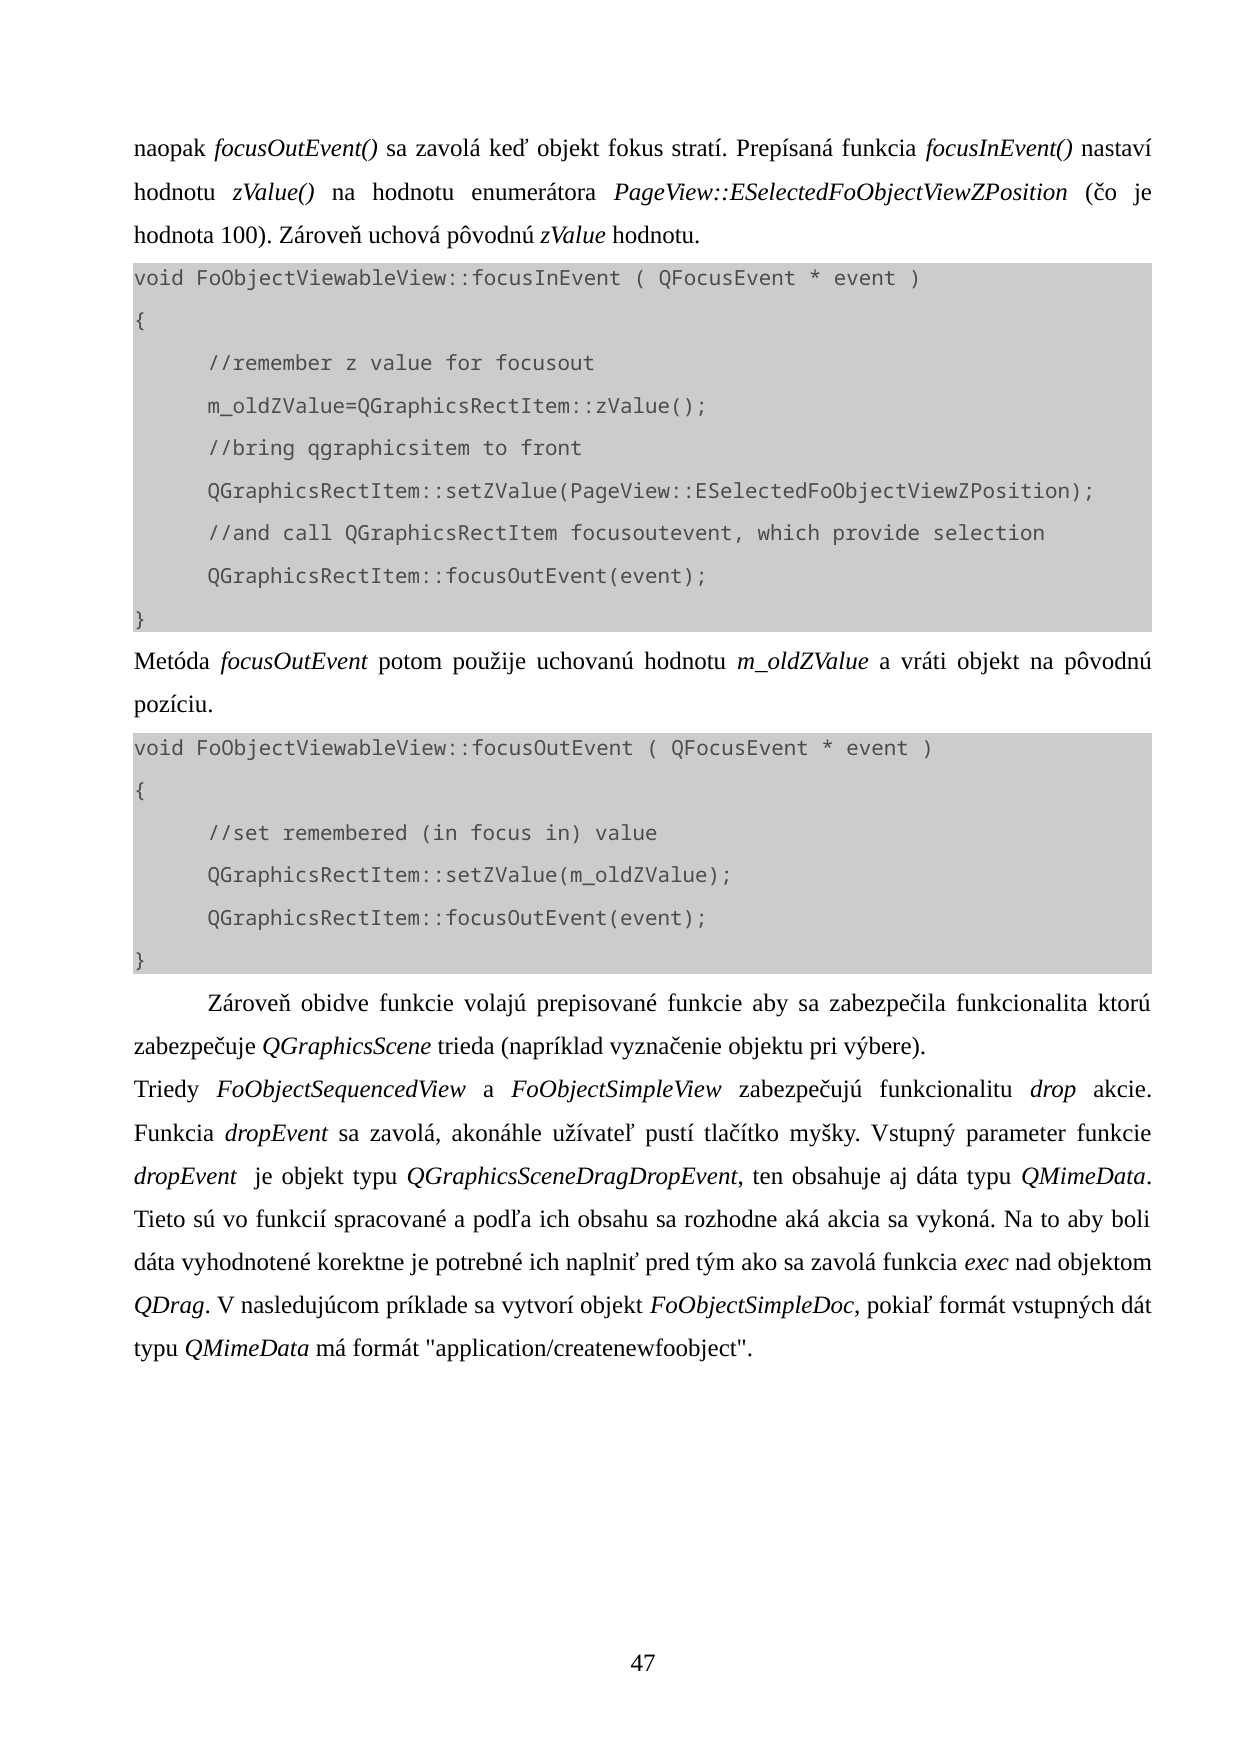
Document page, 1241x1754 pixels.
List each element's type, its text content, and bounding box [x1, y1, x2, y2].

text //bring qgraphicsitem to front [133, 433, 1152, 462]
text { [133, 306, 1152, 334]
text QGraphicsRectItem::setZValue(PageView::ESelectedFoObjectViewZPosition); [133, 476, 1152, 504]
text QGraphicsRectItem::setZValue(m_oldZValue); [133, 860, 1152, 889]
text m_oldZValue=QGraphicsRectItem::zValue(); [133, 391, 1152, 419]
text Zároveň obidve funkcie volajú prepisované funkcie aby sa zabezpečila funkcionalita ktorú zabezpečuje QGraphicsScene trieda (napríklad vyznačenie objektu pri výbere). [133, 988, 1152, 1060]
text Triedy FoObjectSequencedView a FoObjectSimpleView zabezpečujú funkcionalitu drop akcie. Funkcia dropEvent sa zavolá, akonáhle užívateľ pustí tlačítko myšky. Vstupný parameter funkcie dropEvent je objekt typu QGraphicsSceneDragDropEvent, ten obsahuje aj dáta typu QMimeData. Tieto sú vo funkcií spracované a podľa ich obsahu sa rozhodne aká akcia sa vykoná. Na to aby boli dáta vyhodnotené korektne je potrebné ich naplniť pred tým ako sa zavolá funkcia exec nad objektom QDrag. V nasledujúcom príklade sa vytvorí objekt FoObjectSimpleDoc, pokiaľ formát vstupných dát typu QMimeData má formát "application/createnewfoobject". [133, 1074, 1152, 1362]
text //remember z value for focusout [133, 348, 1152, 377]
text //and call QGraphicsRectItem focusoutevent, which provide selection [133, 518, 1152, 547]
text } [133, 946, 1152, 974]
text { [133, 775, 1152, 804]
text void FoObjectViewableView::focusOutEvent ( QFocusEvent * event ) [133, 733, 1152, 761]
text naopak focusOutEvent() sa zavolá keď objekt fokus stratí. Prepísaná funkcia focusInEvent() nastaví hodnotu zValue() na hodnotu enumerátora PageView::ESelectedFoObjectViewZPosition (čo je hodnota 100). Zároveň uchová pôvodnú zValue hodnotu. [133, 133, 1152, 248]
text } [133, 604, 1152, 632]
text //set remembered (in focus in) value [133, 818, 1152, 846]
text void FoObjectViewableView::focusInEvent ( QFocusEvent * event ) [133, 263, 1152, 291]
text QGraphicsRectItem::focusOutEvent(event); [133, 903, 1152, 931]
text Metóda focusOutEvent potom použije uchovanú hodnotu m_oldZValue a vráti objekt na pôvodnú pozíciu. [133, 646, 1152, 718]
text QGraphicsRectItem::focusOutEvent(event); [133, 561, 1152, 589]
